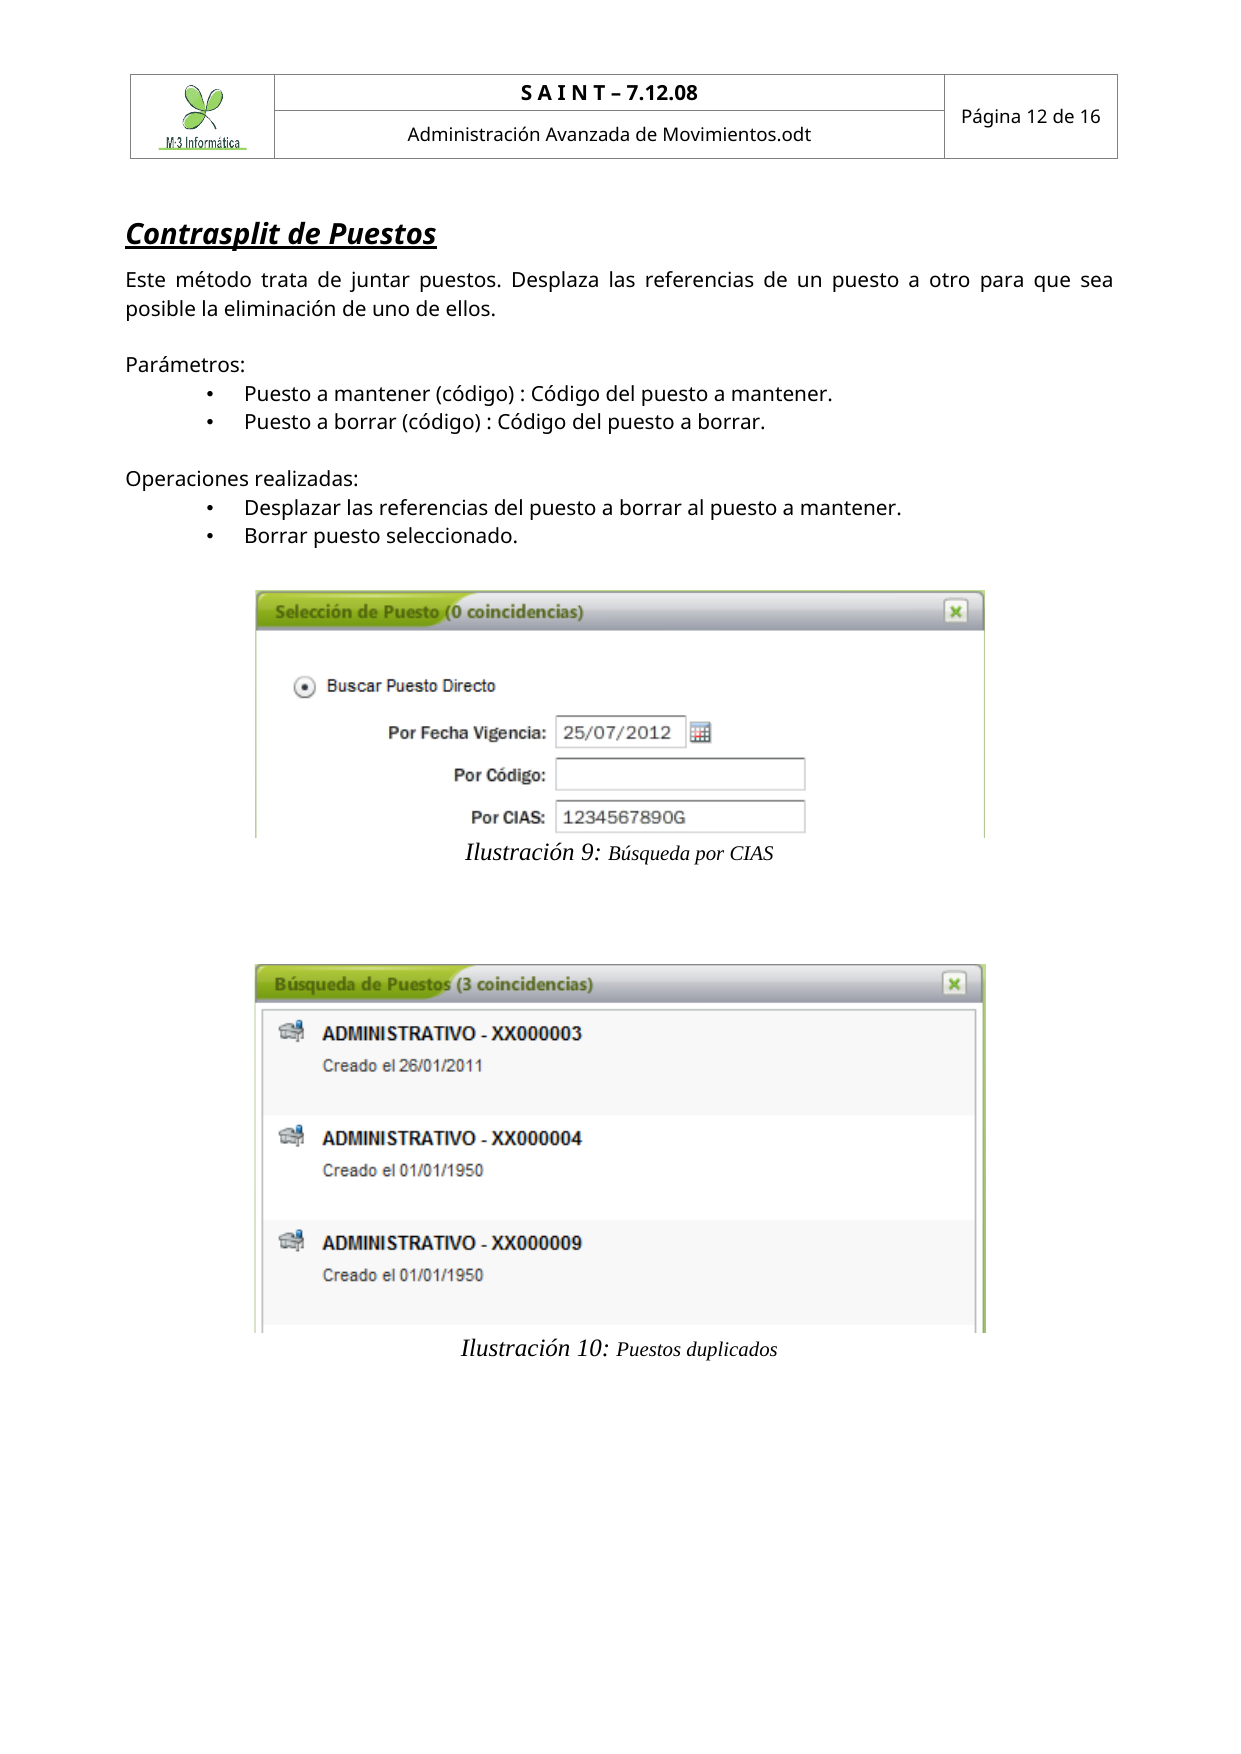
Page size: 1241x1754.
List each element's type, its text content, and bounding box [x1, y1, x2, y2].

picture [158, 83, 247, 150]
list Borrar puesto seleccionado. [206, 521, 1115, 549]
picture [254, 964, 986, 1333]
text Ilustración 9: Búsqueda por CIAS [255, 838, 985, 866]
text Ilustración 10: Puestos duplicados [254, 1333, 986, 1362]
picture [255, 590, 985, 838]
text Parámetros: [125, 351, 1115, 379]
subtitle Contrasplit de Puestos [125, 213, 1115, 253]
list Puesto a mantener (código) : Código del puesto a mantener. [206, 379, 1115, 407]
list Desplazar las referencias del puesto a borrar al puesto a mantener. [206, 493, 1115, 521]
list Puesto a borrar (código) : Código del puesto a borrar. [206, 407, 1115, 436]
text Operaciones realizadas: [125, 464, 1115, 493]
text Este método trata de juntar puestos. Desplaza las referencias de un puesto a otro para que sea posible la eliminación de uno de ellos. [125, 265, 1115, 322]
